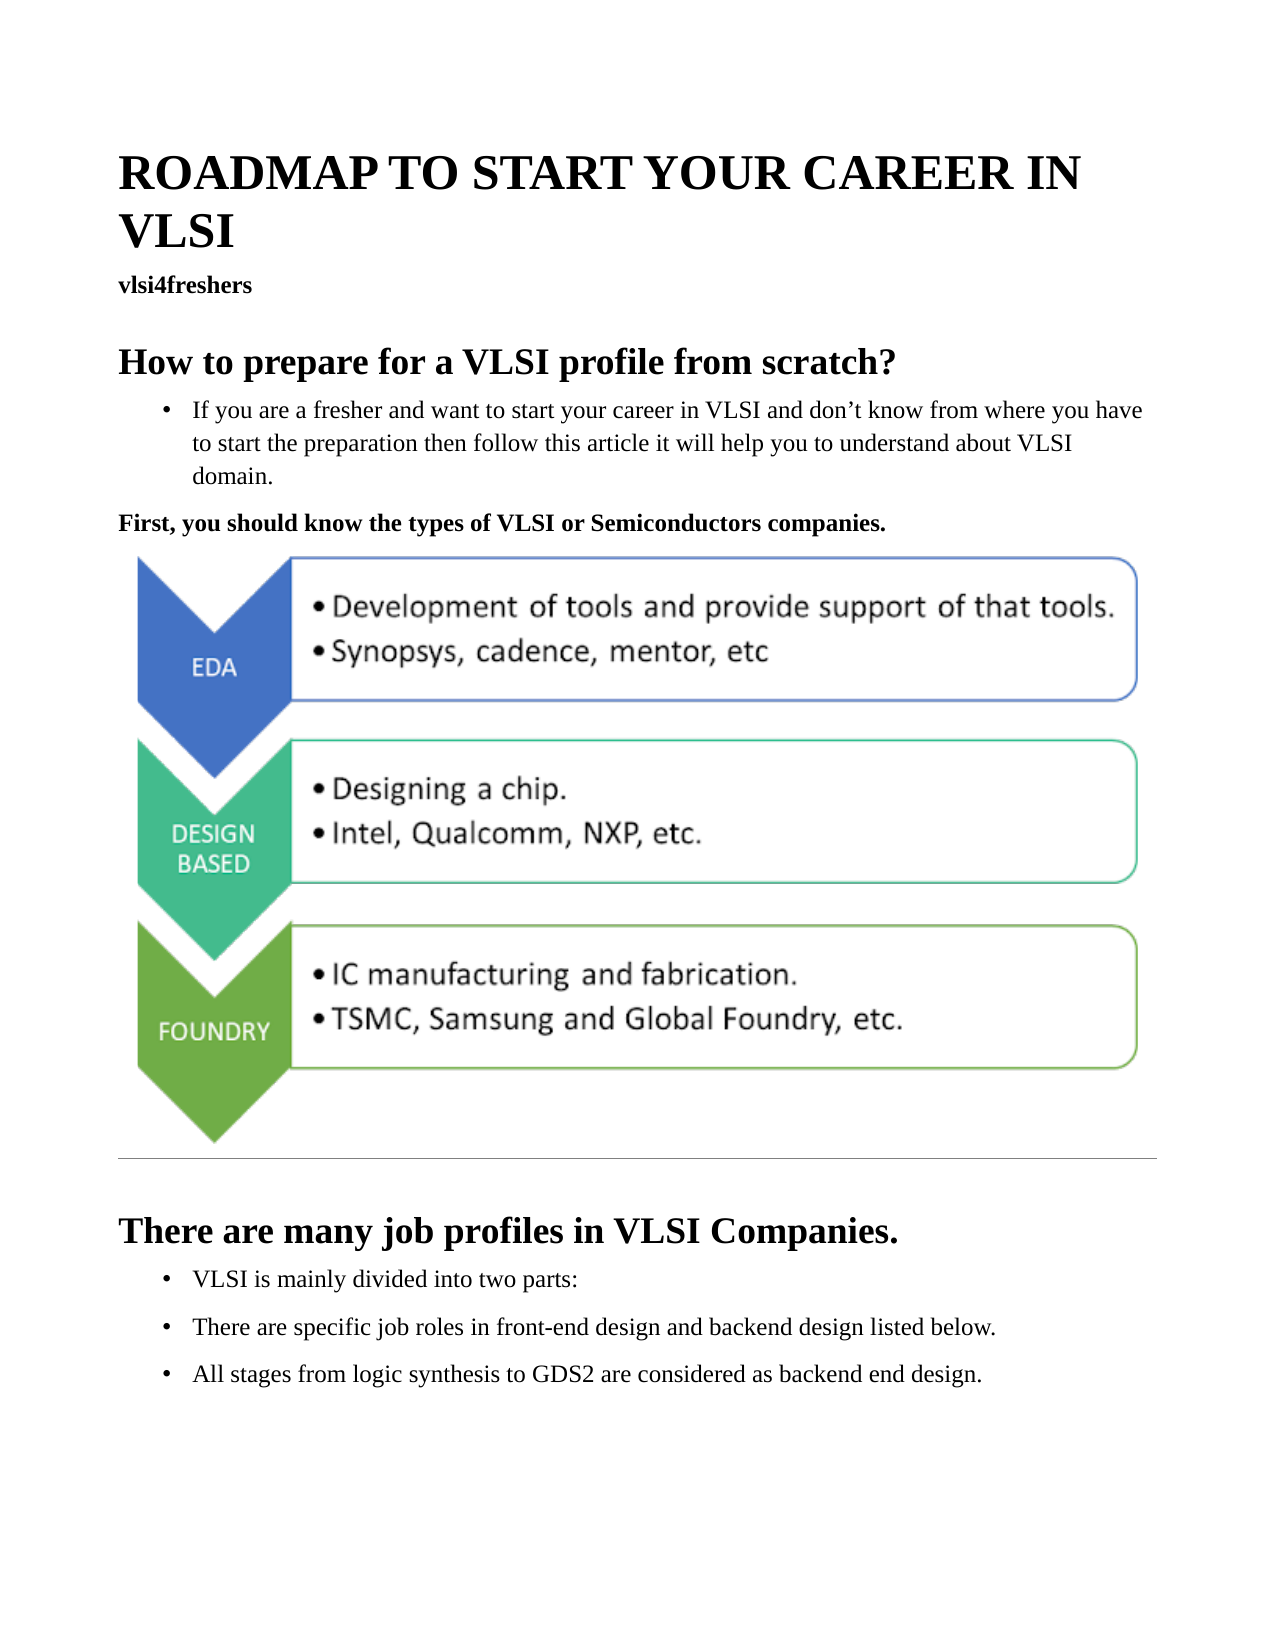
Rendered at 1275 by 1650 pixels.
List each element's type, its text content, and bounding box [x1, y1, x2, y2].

list VLSI is mainly divided into two parts: [162, 1264, 1157, 1293]
list If you are a fresher and want to start your career in VLSI and don’t know from where you have to start the preparation then follow this article it will help you to understand about VLSI domain. [162, 395, 1157, 489]
picture [137, 556, 1138, 1144]
list All stages from logic synthesis to GDS2 are considered as backend end design. [162, 1359, 1157, 1388]
text vlsi4freshers [118, 271, 1157, 299]
text First, you should know the types of VLSI or Semiconductors companies. [118, 508, 1157, 537]
subtitle How to prepare for a VLSI profile from scratch? [118, 339, 1157, 382]
list There are specific job roles in front-end design and backend design listed below. [162, 1312, 1157, 1341]
subtitle There are many job profiles in VLSI Companies. [118, 1208, 1157, 1252]
subtitle ROADMAP TO START YOUR CAREER IN VLSI [118, 143, 1157, 258]
